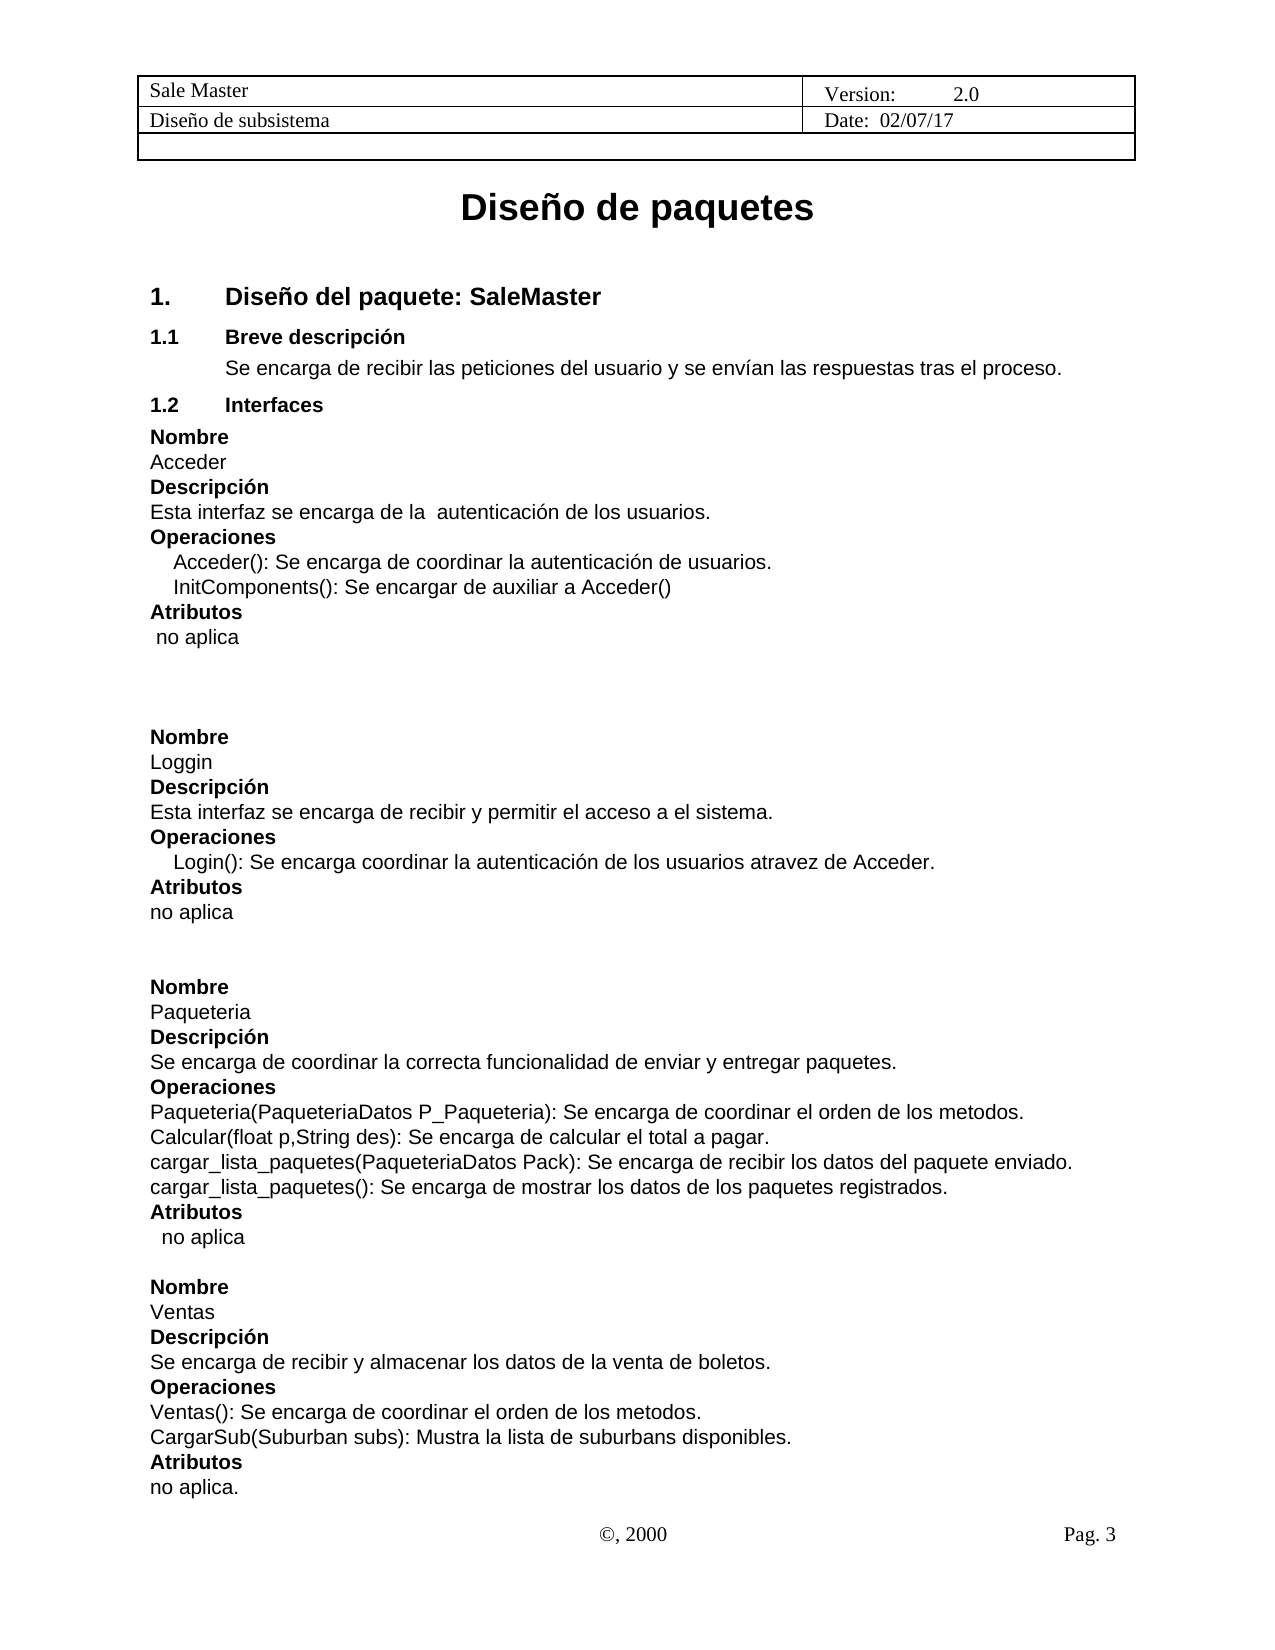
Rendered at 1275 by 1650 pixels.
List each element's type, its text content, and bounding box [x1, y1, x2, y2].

text Atributos [150, 873, 1125, 898]
text Nombre [150, 1273, 1125, 1298]
text Ventas [150, 1298, 1125, 1323]
text no aplica [150, 623, 1125, 648]
text Descripción [150, 1023, 1125, 1048]
subtitle Interfaces [150, 392, 1125, 417]
text Se encarga de recibir y almacenar los datos de la venta de boletos. [150, 1348, 1125, 1373]
subtitle Diseño del paquete: SaleMaster [150, 282, 1125, 311]
text Ventas(): Se encarga de coordinar el orden de los metodos. [150, 1398, 1125, 1423]
text no aplica [150, 898, 1125, 948]
text Nombre [150, 973, 1125, 998]
text Nombre [150, 423, 1125, 448]
text Atributos [150, 1198, 1125, 1223]
text Esta interfaz se encarga de recibir y permitir el acceso a el sistema. [150, 798, 1125, 823]
text Acceder [150, 448, 1125, 473]
text Atributos [150, 598, 1125, 623]
text Se encarga de coordinar la correcta funcionalidad de enviar y entregar paquetes. [150, 1048, 1125, 1073]
text Operaciones Login(): Se encarga coordinar la autenticación de los usuarios atravez de Acceder. [150, 823, 1125, 873]
text CargarSub(Suburban subs): Mustra la lista de suburbans disponibles. [150, 1423, 1125, 1448]
text Operaciones [150, 1373, 1125, 1398]
text Descripción [150, 473, 1125, 498]
text Descripción [150, 1323, 1125, 1348]
text no aplica. [150, 1473, 1125, 1498]
text Nombre [150, 723, 1125, 748]
text Esta interfaz se encarga de la autenticación de los usuarios. [150, 498, 1125, 523]
text Se encarga de recibir las peticiones del usuario y se envían las respuestas tras el proceso. [225, 355, 1125, 380]
subtitle Diseño de paquetes [150, 185, 1125, 228]
text no aplica [150, 1223, 1125, 1248]
subtitle Breve descripción [150, 323, 1125, 348]
text Atributos [150, 1448, 1125, 1473]
text Loggin [150, 748, 1125, 773]
text Operaciones Paqueteria(PaqueteriaDatos P_Paqueteria): Se encarga de coordinar el orden de los metodos. Calcular(float p,String des): Se encarga de calcular el total a pagar. cargar_lista_paquetes(PaqueteriaDatos Pack): Se encarga de recibir los datos del paquete enviado. cargar_lista_paquetes(): Se encarga de mostrar los datos de los paquetes registrados. [150, 1073, 1125, 1198]
text Operaciones Acceder(): Se encarga de coordinar la autenticación de usuarios. InitComponents(): Se encargar de auxiliar a Acceder() [150, 523, 1125, 598]
text Descripción [150, 773, 1125, 798]
text Paqueteria [150, 998, 1125, 1023]
